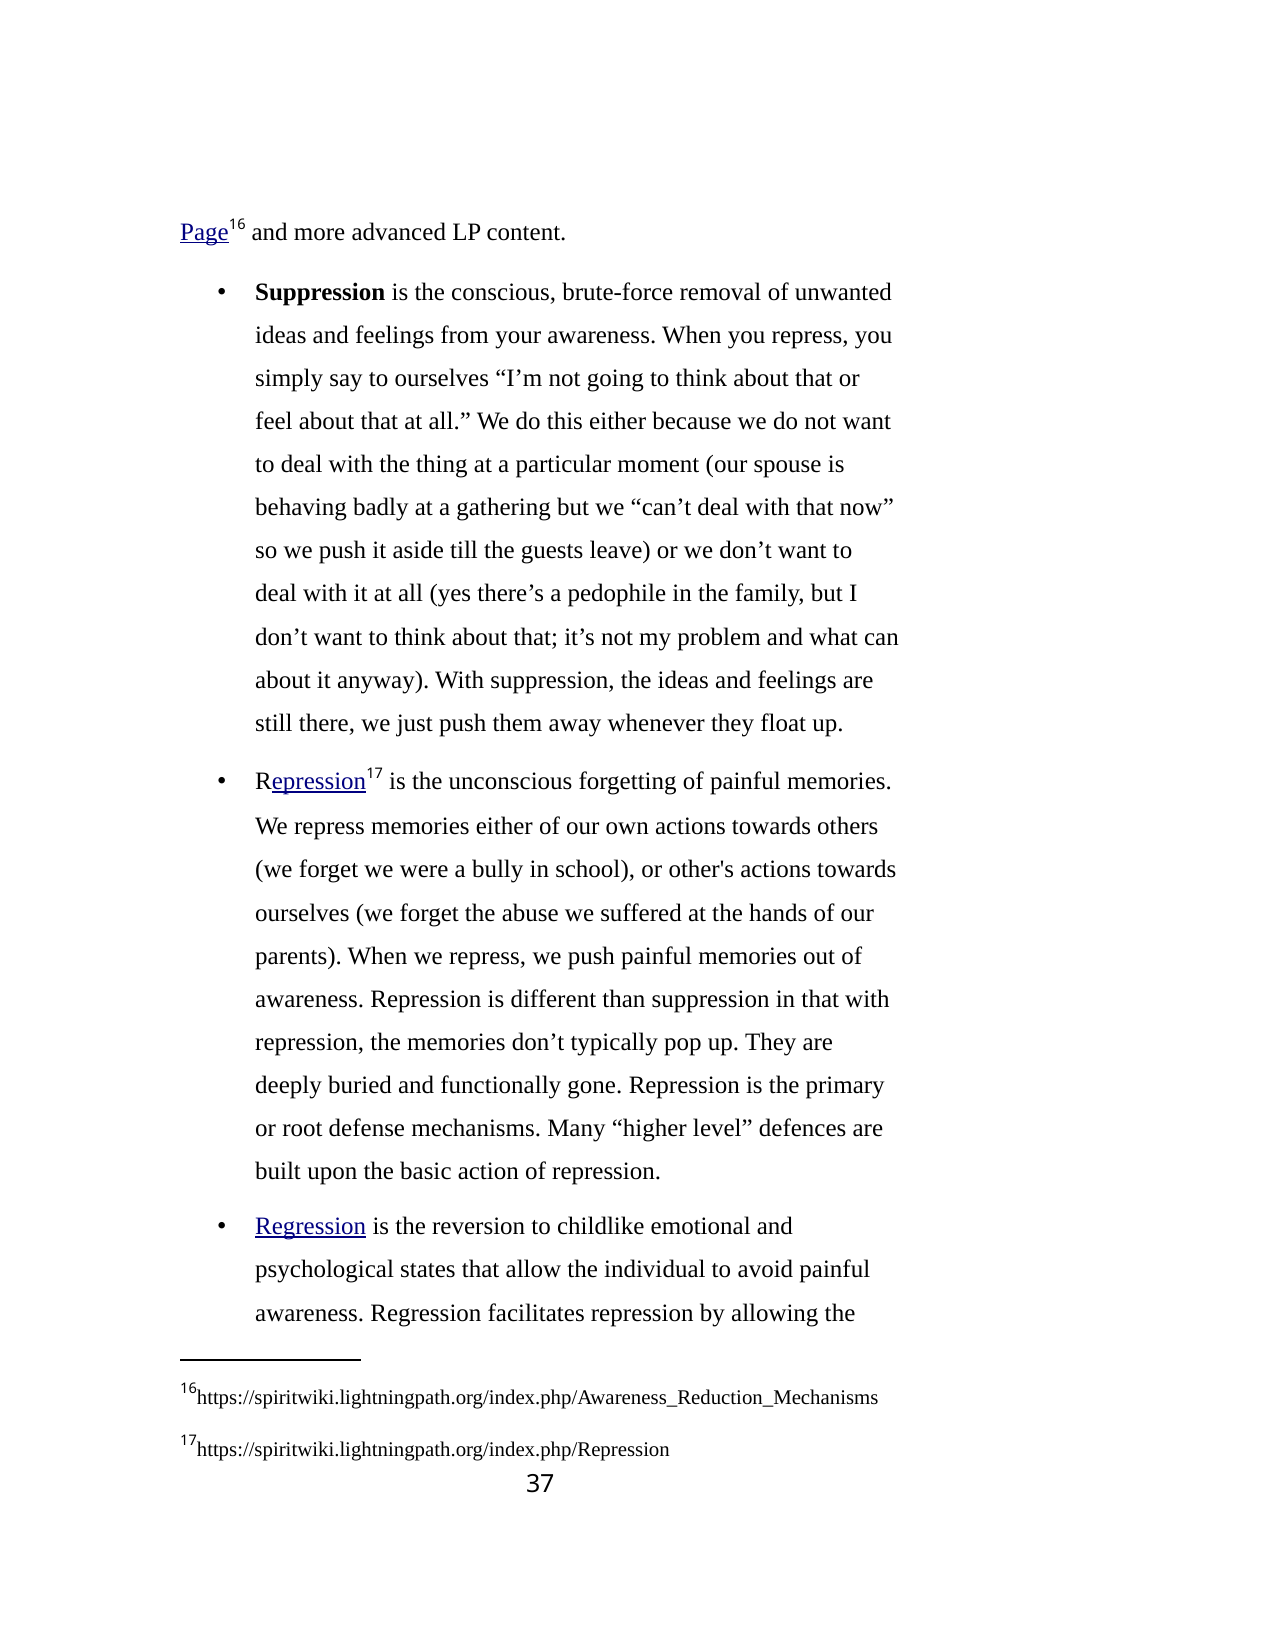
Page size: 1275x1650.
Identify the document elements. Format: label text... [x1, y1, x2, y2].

text There are many Awareness Reduction Mechanisms that the bodily ego can use to reduce an awareness that has become painful. We will review a few of these below. For more, see the associated SpiritWiki Page and more advanced LP content. [180, 213, 900, 248]
list https://spiritwiki.lightningpath.org/index.php/Repression [180, 1430, 900, 1464]
list Regression is the reversion to childlike emotional and psychological states that allow the individual to avoid painful awareness. Regression facilitates repression by allowing the [217, 1211, 900, 1326]
text https://spiritwiki.lightningpath.org/index.php/Awareness_Reduction_Mechanisms [180, 1378, 900, 1412]
list Suppression is the conscious, brute-force removal of unwanted ideas and feelings from your awareness. When you repress, you simply say to ourselves “I’m not going to think about that or feel about that at all.” We do this either because we do not want to deal with the thing at a particular moment (our spouse is behaving badly at a gathering but we “can’t deal with that now” so we push it aside till the guests leave) or we don’t want to deal with it at all (yes there’s a pedophile in the family, but I don’t want to think about that; it’s not my problem and what can about it anyway). With suppression, the ideas and feelings are still there, we just push them away whenever they float up. [217, 277, 900, 737]
list Repression is the unconscious forgetting of painful memories. We repress memories either of our own actions towards others (we forget we were a bully in school), or other's actions towards ourselves (we forget the abuse we suffered at the hands of our parents). When we repress, we push painful memories out of awareness. Repression is different than suppression in that with repression, the memories don’t typically pop up. They are deeply buried and functionally gone. Repression is the primary or root defense mechanisms. Many “higher level” defences are built upon the basic action of repression. [217, 763, 900, 1185]
